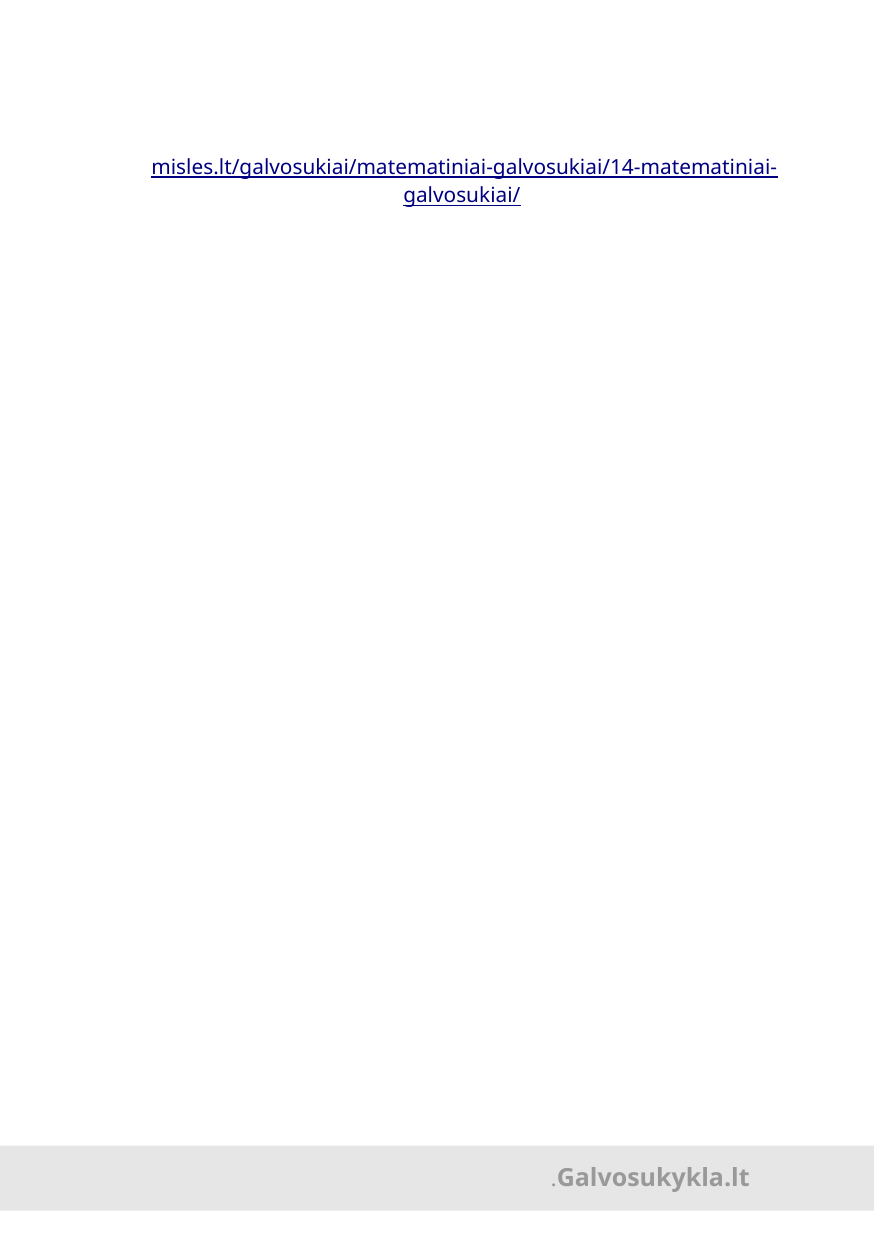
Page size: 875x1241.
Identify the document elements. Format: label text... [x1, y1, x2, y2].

text misles.lt/galvosukiai/matematiniai-galvosukiai/14-matematiniai-galvosukiai/ [118, 152, 811, 209]
